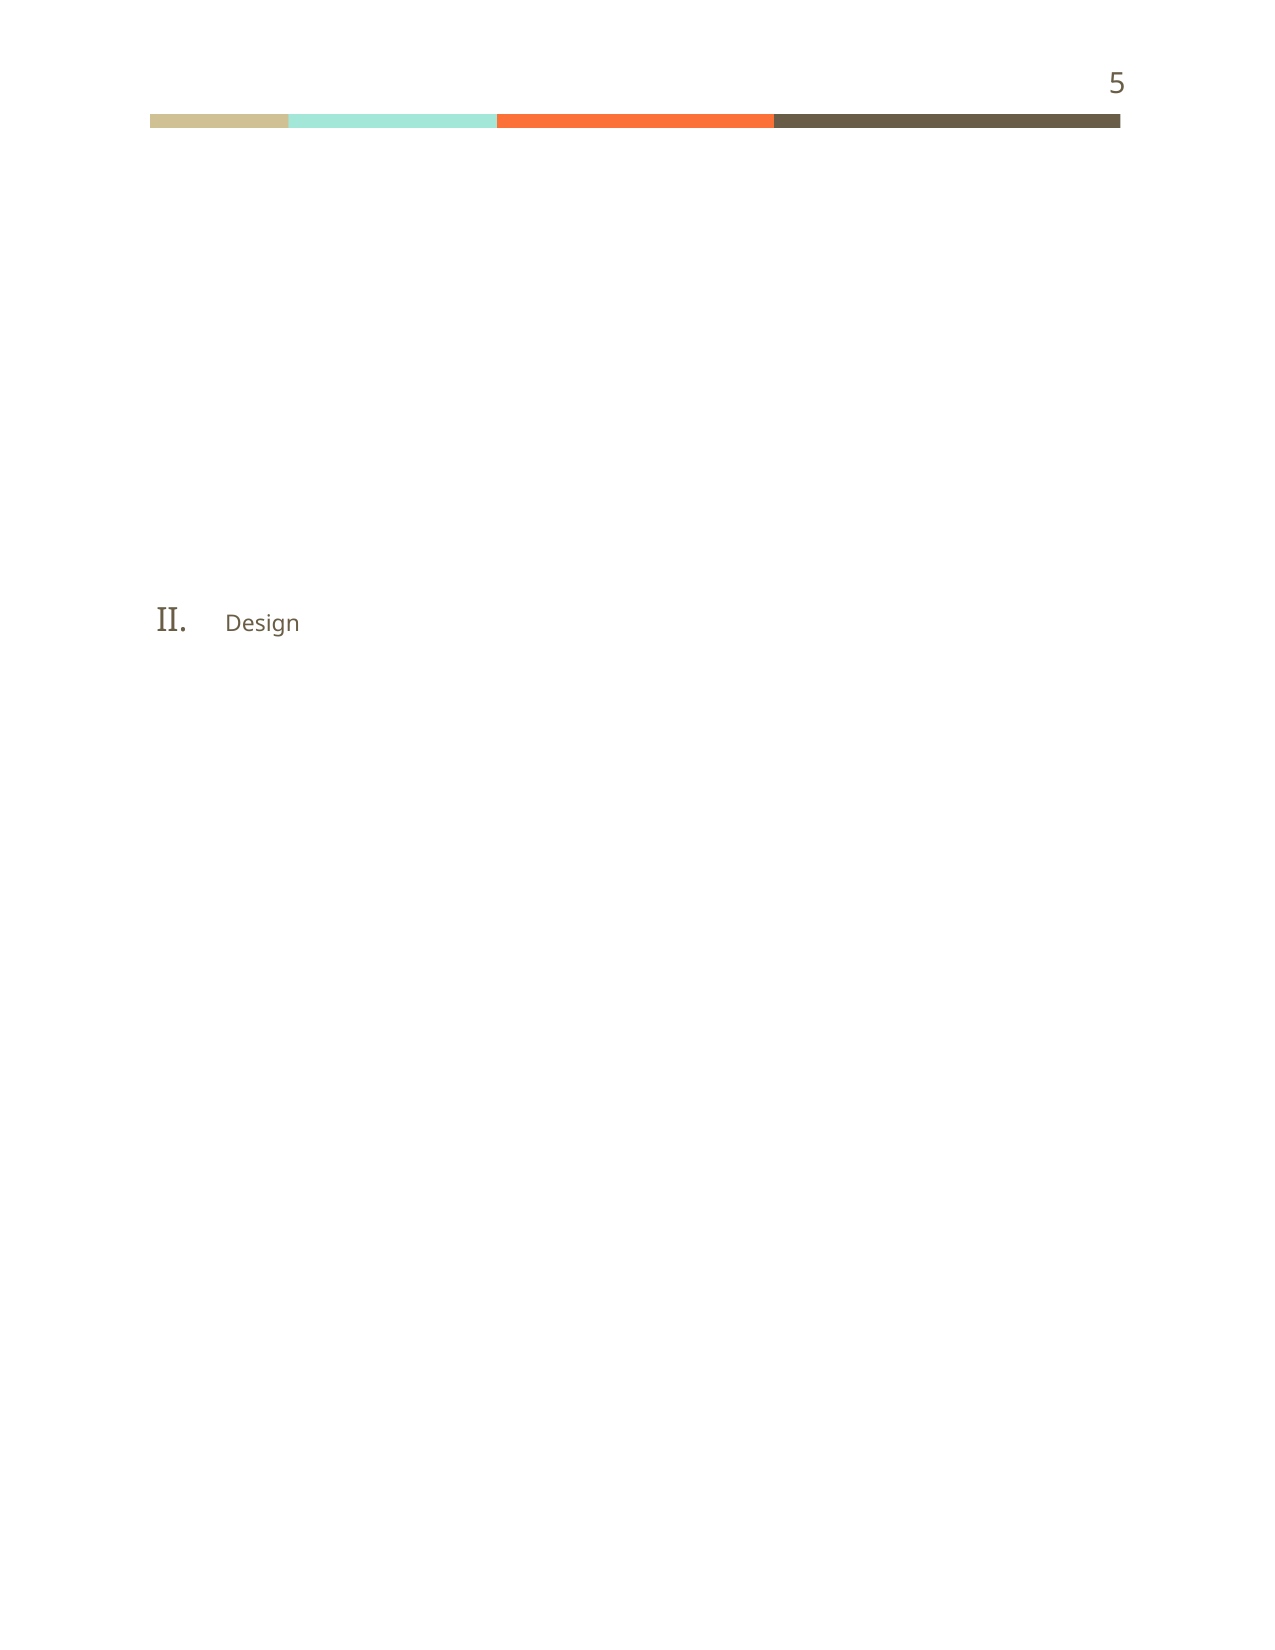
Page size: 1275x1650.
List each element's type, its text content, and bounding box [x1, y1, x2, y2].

list Design [187, 596, 1125, 641]
picture [150, 114, 1121, 128]
